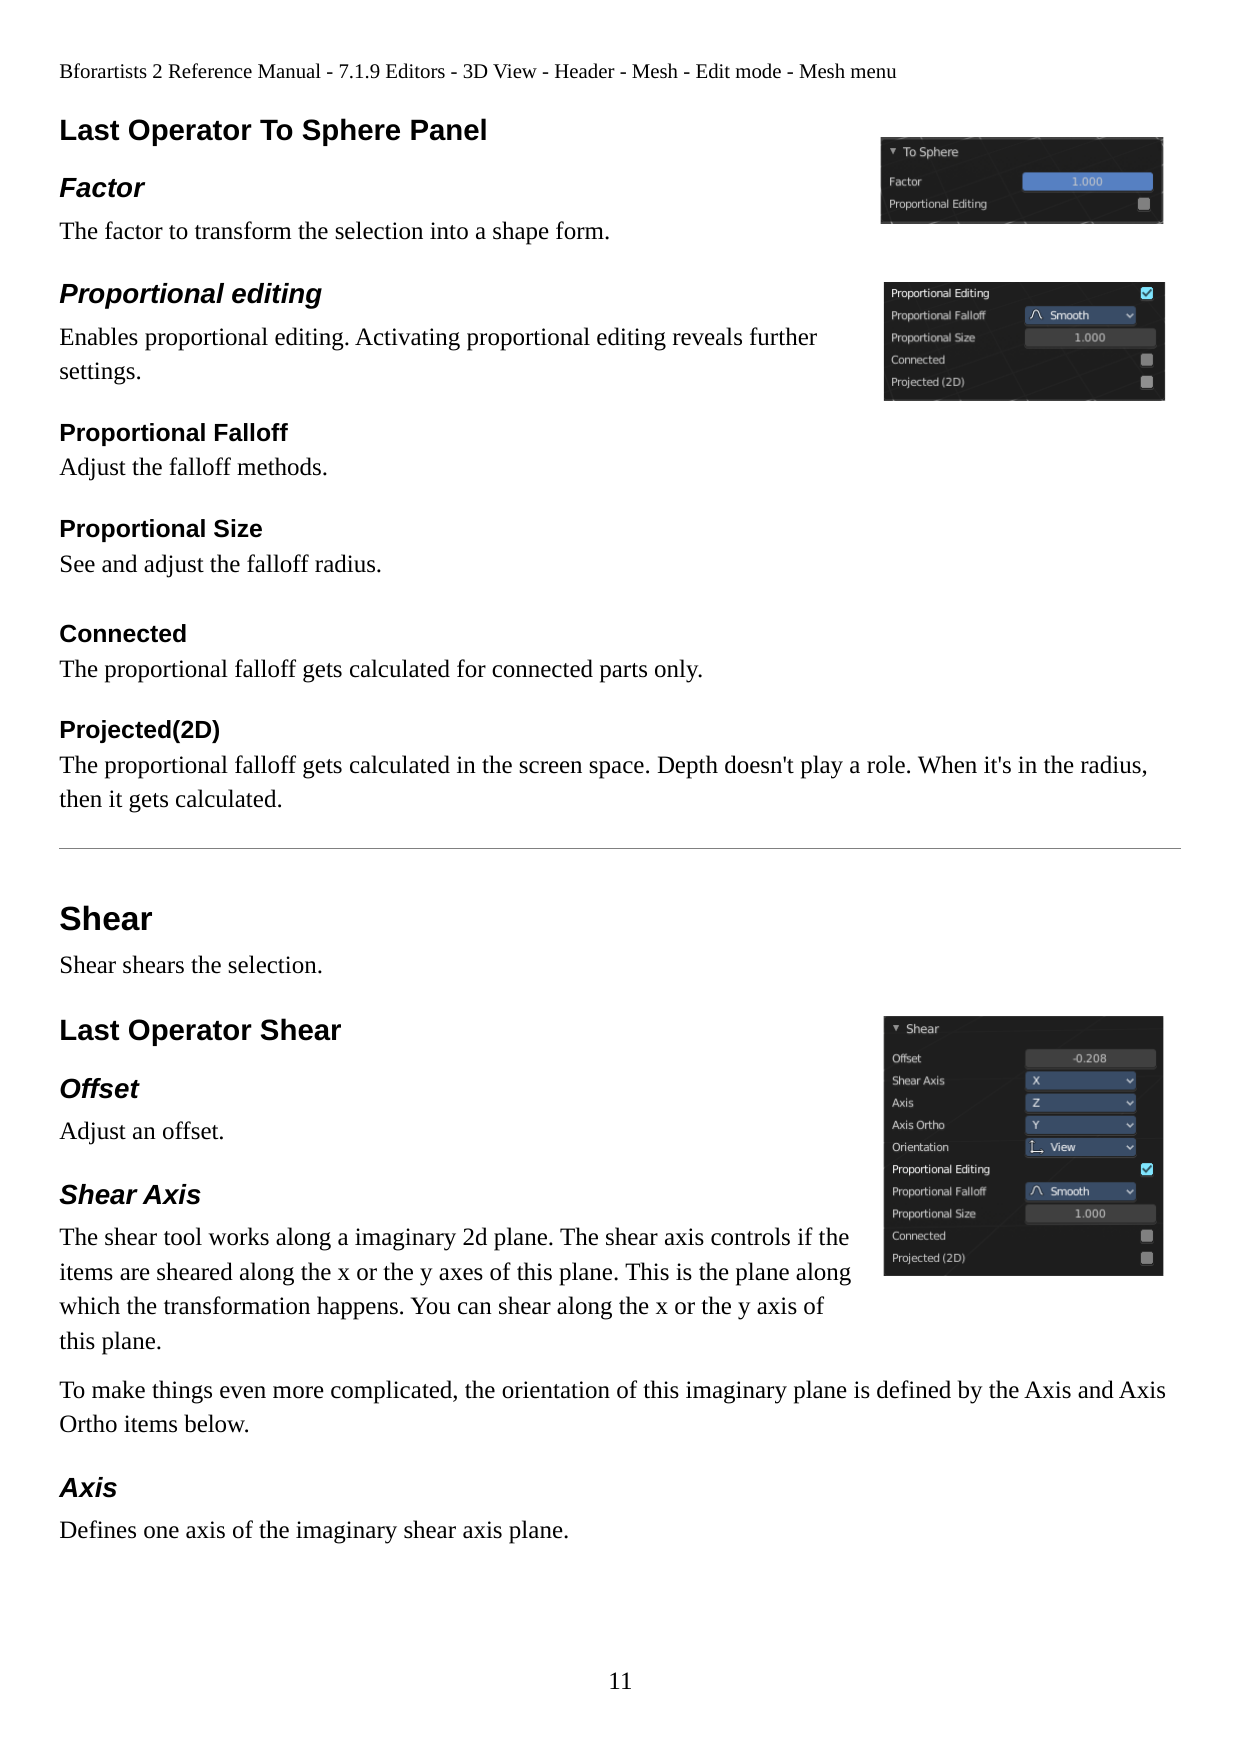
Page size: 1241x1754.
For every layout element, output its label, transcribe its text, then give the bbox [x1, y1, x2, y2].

text Adjust an offset. [59, 1116, 883, 1145]
subtitle Last Operator To Sphere Panel [59, 113, 1181, 146]
subtitle Shear [59, 898, 1181, 937]
text The proportional falloff gets calculated in the screen space. Depth doesn't play a role. When it's in the radius, then it gets calculated. [59, 750, 1181, 813]
subtitle [1164, 1178, 1181, 1210]
subtitle Offset [59, 1072, 883, 1104]
text The factor to transform the selection into a shape form. [59, 216, 1181, 244]
text Defines one axis of the imaginary shear axis plane. [59, 1515, 1181, 1544]
subtitle [1164, 171, 1181, 203]
subtitle Axis [59, 1471, 1181, 1503]
subtitle Projected(2D) [59, 715, 1181, 744]
text Adjust the falloff methods. [59, 452, 1181, 481]
text Shear shears the selection. [59, 950, 1181, 978]
picture [880, 137, 1164, 224]
text The proportional falloff gets calculated for connected parts only. [59, 654, 1181, 682]
picture [883, 282, 1166, 401]
subtitle Proportional Falloff [59, 418, 1181, 446]
subtitle Shear Axis [59, 1178, 883, 1210]
text To make things even more complicated, the orientation of this imaginary plane is defined by the Axis and Axis Ortho items below. [59, 1375, 1181, 1438]
subtitle Connected [59, 619, 1181, 647]
text See and adjust the falloff radius. [59, 549, 1181, 578]
text The shear tool works along a imaginary 2d plane. The shear axis controls if the items are sheared along the x or the y axes of this plane. This is the plane along which the transformation happens. You can shear along the x or the y axis of this plane. [59, 1222, 1181, 1354]
subtitle Factor [59, 171, 880, 203]
picture [883, 1016, 1164, 1276]
subtitle Proportional editing [59, 277, 1181, 309]
subtitle Last Operator Shear [59, 1013, 1181, 1047]
subtitle [1164, 1072, 1181, 1104]
subtitle Proportional Size [59, 514, 1181, 543]
text Enables proportional editing. Activating proportional editing reveals further settings. [59, 322, 883, 385]
text [1164, 1116, 1181, 1145]
